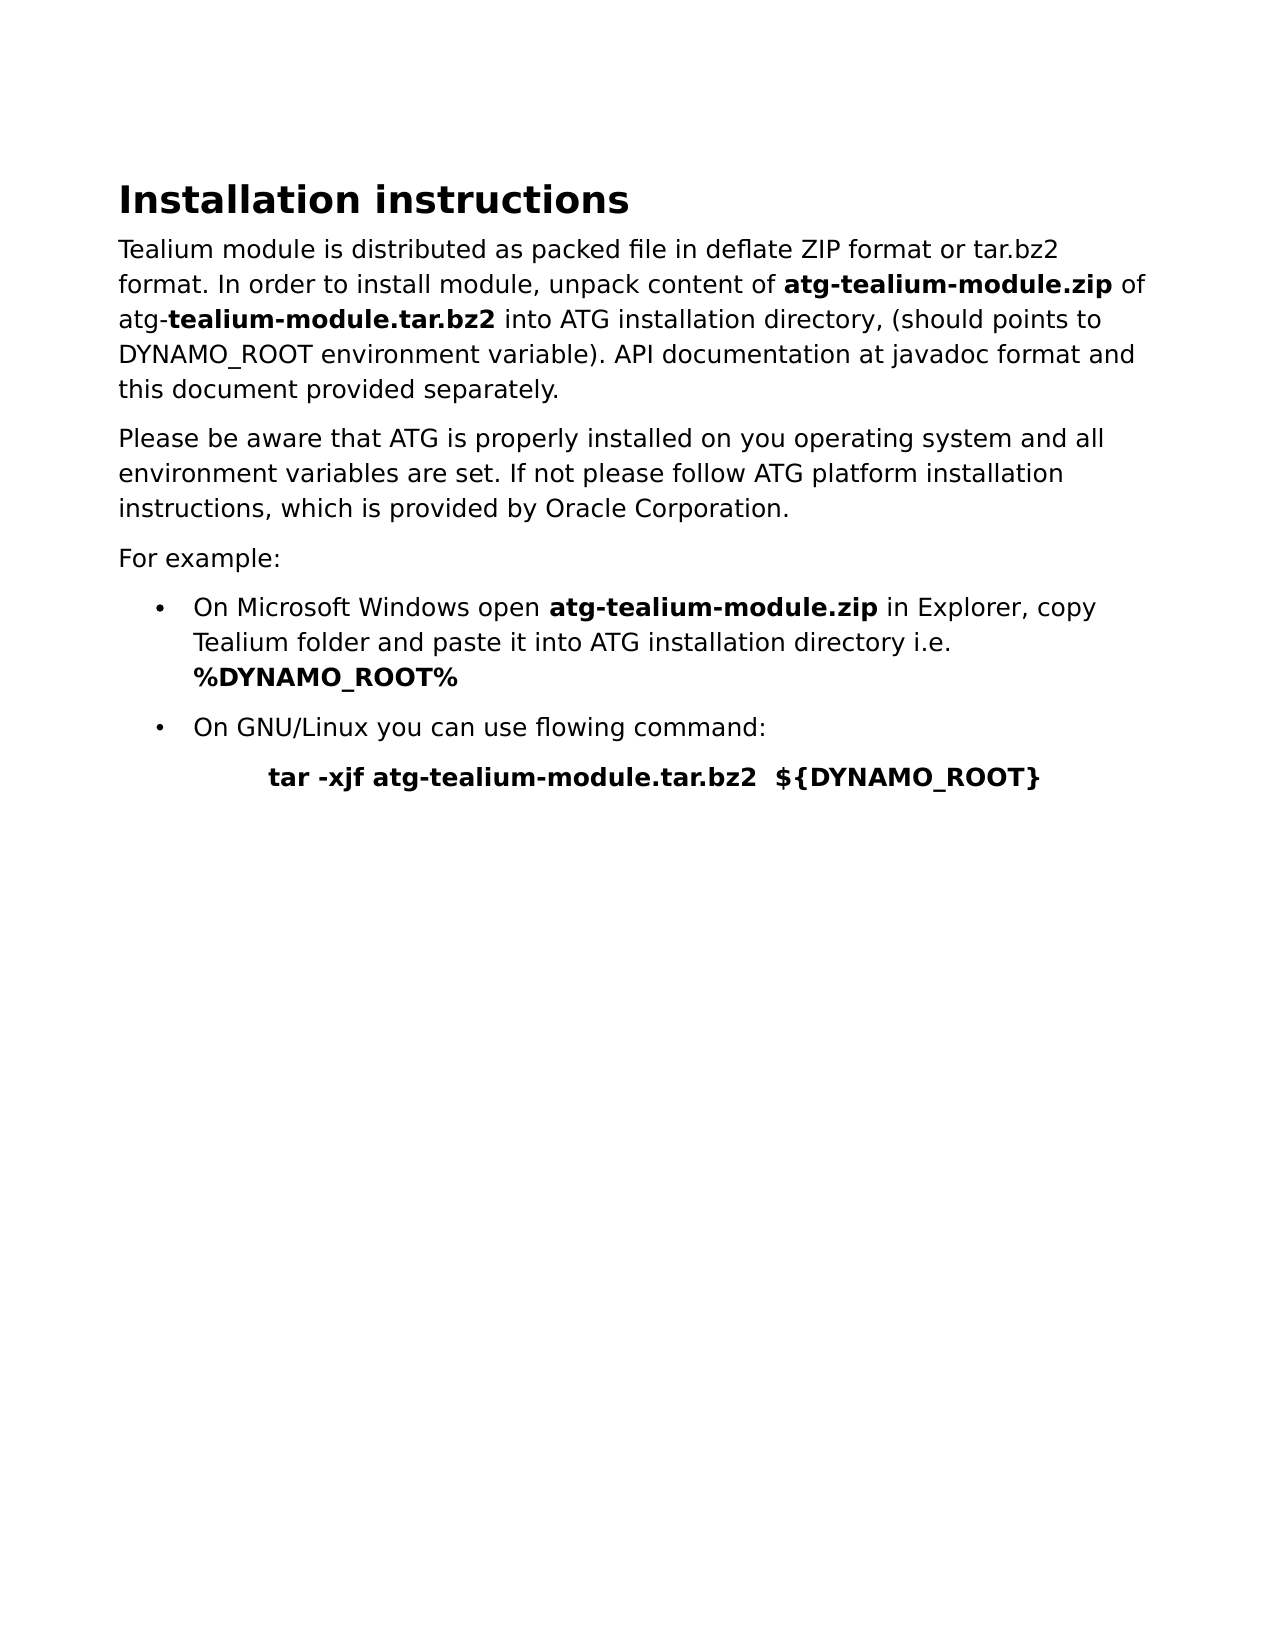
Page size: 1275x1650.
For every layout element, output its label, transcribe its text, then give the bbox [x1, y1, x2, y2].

text Tealium module is distributed as packed file in deflate ZIP format or tar.bz2 format. In order to install module, unpack content of atg-tealium-module.zip of atg-tealium-module.tar.bz2 into ATG installation directory, (should points to DYNAMO_ROOT environment variable). API documentation at javadoc format and this document provided separately. [118, 235, 1157, 404]
list On Microsoft Windows open atg-tealium-module.zip in Explorer, copy Tealium folder and paste it into ATG installation directory i.e. %DYNAMO_ROOT% [156, 593, 1157, 693]
subtitle Installation instructions [118, 178, 1157, 222]
text Please be aware that ATG is properly installed on you operating system and all environment variables are set. If not please follow ATG platform installation instructions, which is provided by Oracle Corporation. [118, 424, 1157, 523]
list On GNU/Linux you can use flowing command: [156, 713, 1157, 742]
text For example: [118, 544, 1157, 573]
text tar -xjf atg-tealium-module.tar.bz2 ${DYNAMO_ROOT} [268, 763, 1157, 792]
